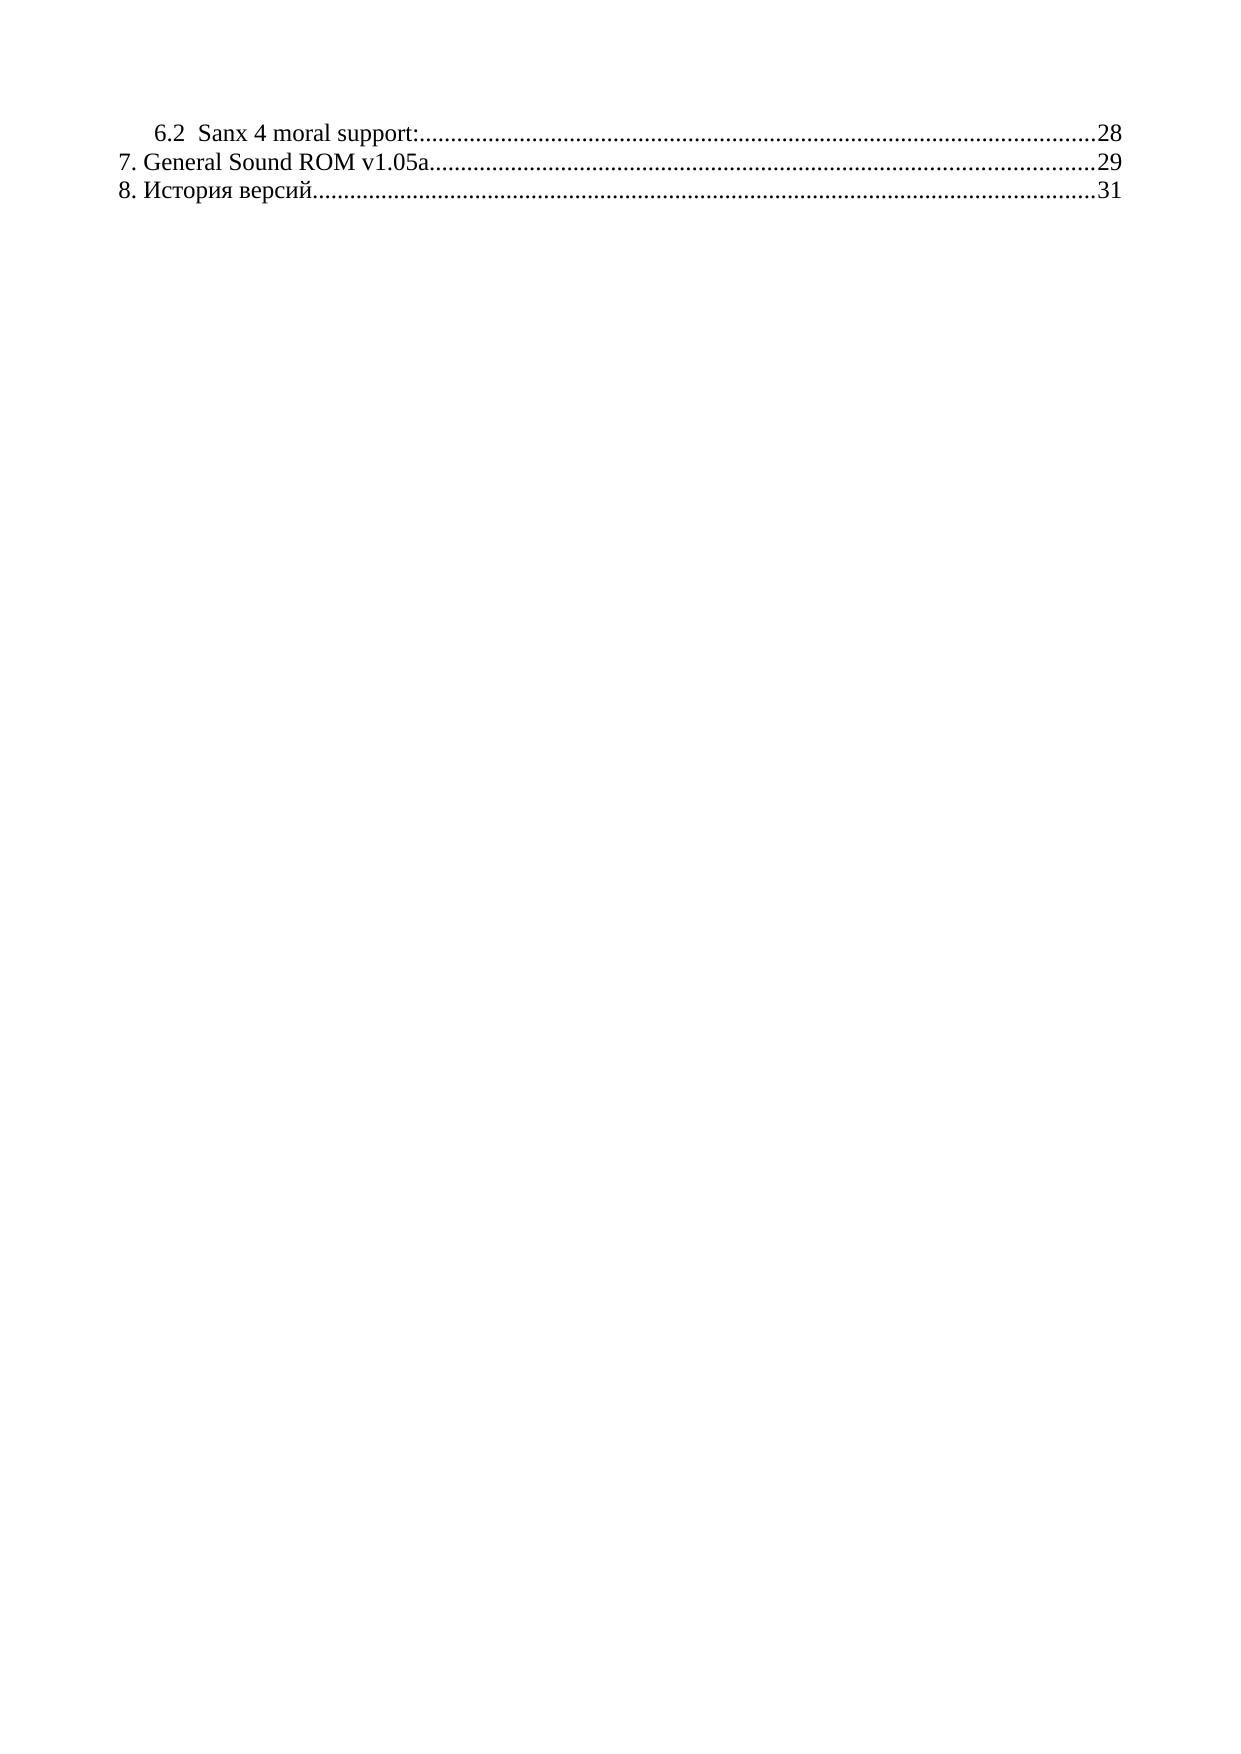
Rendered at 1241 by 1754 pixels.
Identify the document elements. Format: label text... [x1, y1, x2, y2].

text 8. История версий 31 [118, 176, 1122, 204]
text 6.2 Sanx 4 moral support: 28 [148, 118, 1122, 147]
text 7. General Sound ROM v1.05a 29 [118, 147, 1122, 176]
